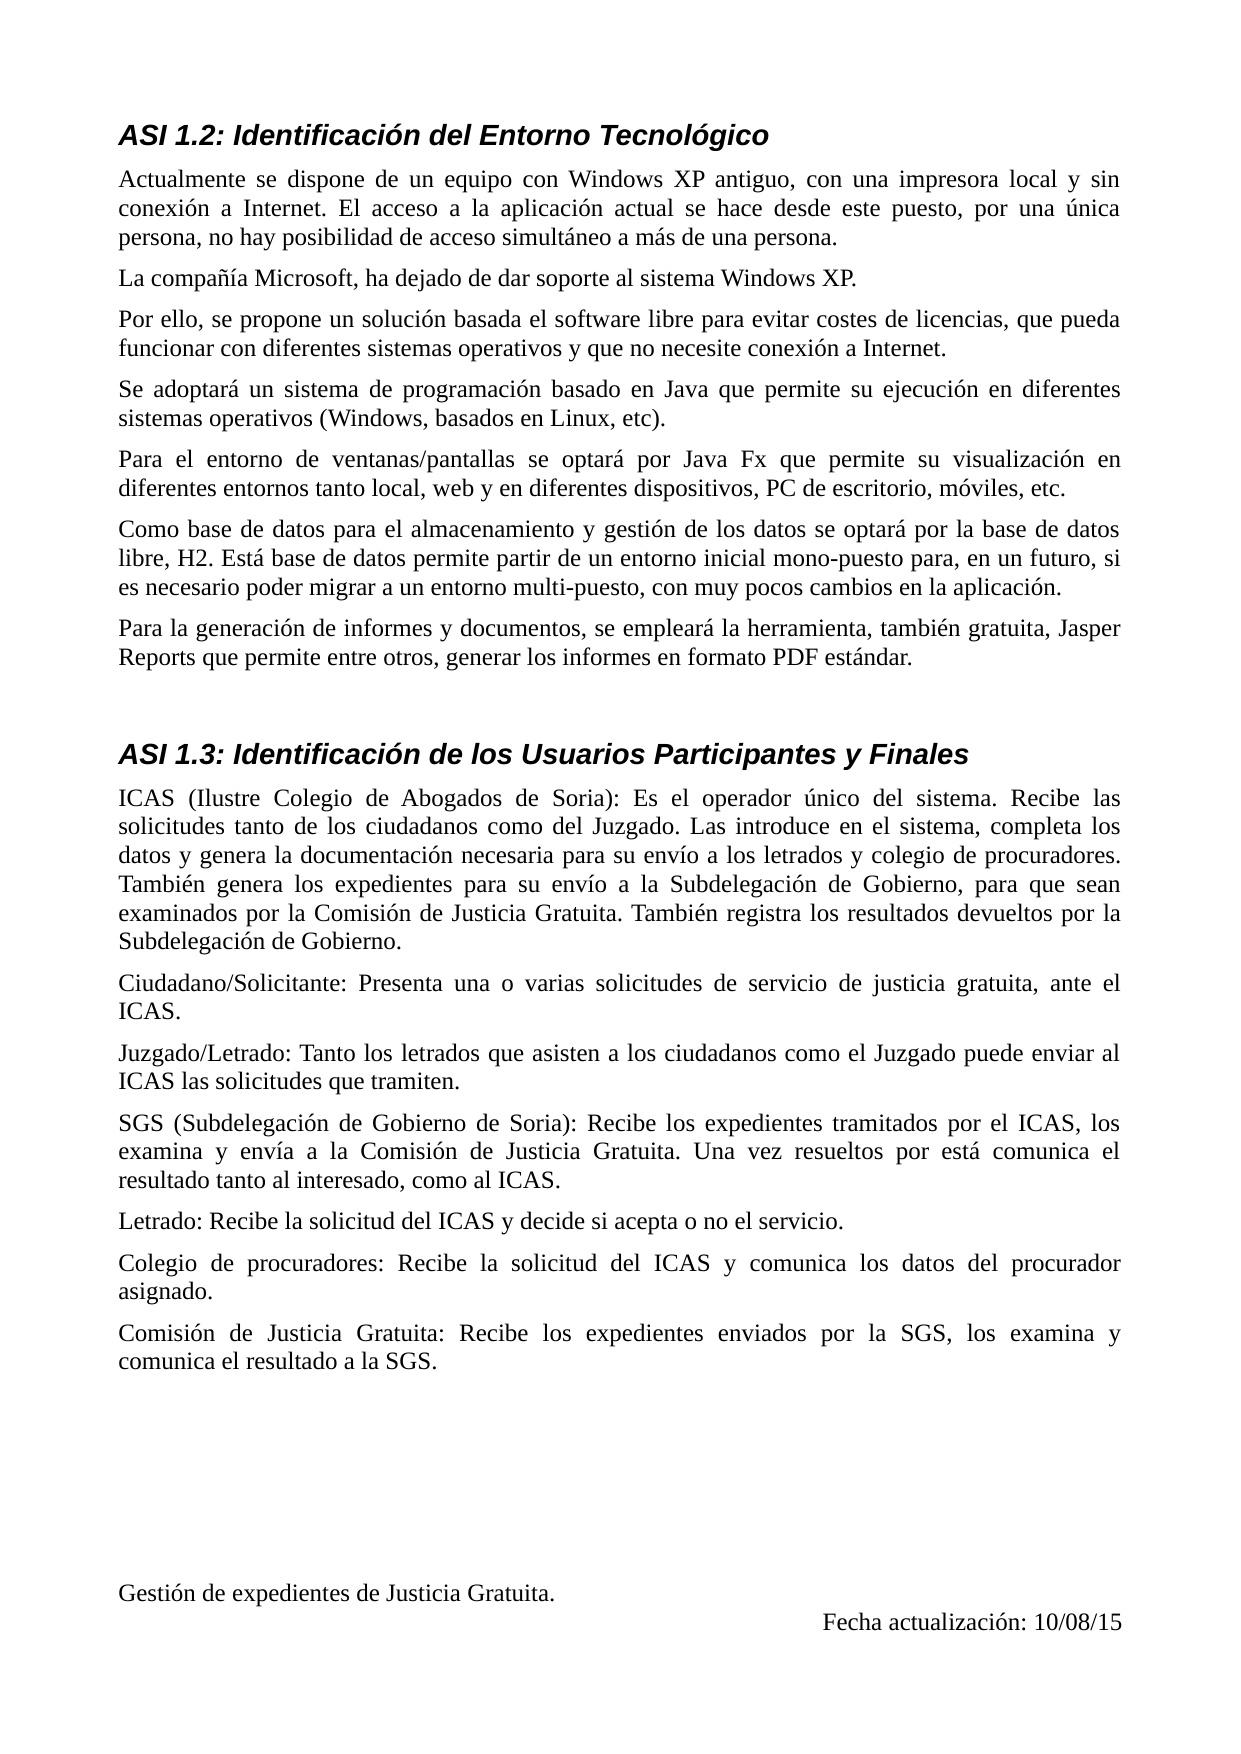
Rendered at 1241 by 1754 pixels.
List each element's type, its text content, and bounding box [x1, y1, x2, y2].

text Por ello, se propone un solución basada el software libre para evitar costes de licencias, que pueda funcionar con diferentes sistemas operativos y que no necesite conexión a Internet. [118, 304, 1122, 362]
text Se adoptará un sistema de programación basado en Java que permite su ejecución en diferentes sistemas operativos (Windows, basados en Linux, etc). [118, 374, 1122, 432]
text Ciudadano/Solicitante: Presenta una o varias solicitudes de servicio de justicia gratuita, ante el ICAS. [118, 968, 1122, 1025]
text Para la generación de informes y documentos, se empleará la herramienta, también gratuita, Jasper Reports que permite entre otros, generar los informes en formato PDF estándar. [118, 613, 1122, 670]
subtitle ASI 1.2: Identificación del Entorno Tecnológico [118, 118, 1122, 152]
text Para el entorno de ventanas/pantallas se optará por Java Fx que permite su visualización en diferentes entornos tanto local, web y en diferentes dispositivos, PC de escritorio, móviles, etc. [118, 444, 1122, 502]
text Comisión de Justicia Gratuita: Recibe los expedientes enviados por la SGS, los examina y comunica el resultado a la SGS. [118, 1318, 1122, 1375]
text SGS (Subdelegación de Gobierno de Soria): Recibe los expedientes tramitados por el ICAS, los examina y envía a la Comisión de Justicia Gratuita. Una vez resueltos por está comunica el resultado tanto al interesado, como al ICAS. [118, 1108, 1122, 1194]
text ICAS (Ilustre Colegio de Abogados de Soria): Es el operador único del sistema. Recibe las solicitudes tanto de los ciudadanos como del Juzgado. Las introduce en el sistema, completa los datos y genera la documentación necesaria para su envío a los letrados y colegio de procuradores. También genera los expedientes para su envío a la Subdelegación de Gobierno, para que sean examinados por la Comisión de Justicia Gratuita. También registra los resultados devueltos por la Subdelegación de Gobierno. [118, 783, 1122, 955]
text Actualmente se dispone de un equipo con Windows XP antiguo, con una impresora local y sin conexión a Internet. El acceso a la aplicación actual se hace desde este puesto, por una única persona, no hay posibilidad de acceso simultáneo a más de una persona. [118, 164, 1122, 250]
subtitle ASI 1.3: Identificación de los Usuarios Participantes y Finales [118, 737, 1122, 770]
text Letrado: Recibe la solicitud del ICAS y decide si acepta o no el servicio. [118, 1206, 1122, 1235]
text La compañía Microsoft, ha dejado de dar soporte al sistema Windows XP. [118, 263, 1122, 292]
text Como base de datos para el almacenamiento y gestión de los datos se optará por la base de datos libre, H2. Está base de datos permite partir de un entorno inicial mono-puesto para, en un futuro, si es necesario poder migrar a un entorno multi-puesto, con muy pocos cambios en la aplicación. [118, 514, 1122, 600]
text Juzgado/Letrado: Tanto los letrados que asisten a los ciudadanos como el Juzgado puede enviar al ICAS las solicitudes que tramiten. [118, 1038, 1122, 1095]
text Colegio de procuradores: Recibe la solicitud del ICAS y comunica los datos del procurador asignado. [118, 1248, 1122, 1305]
